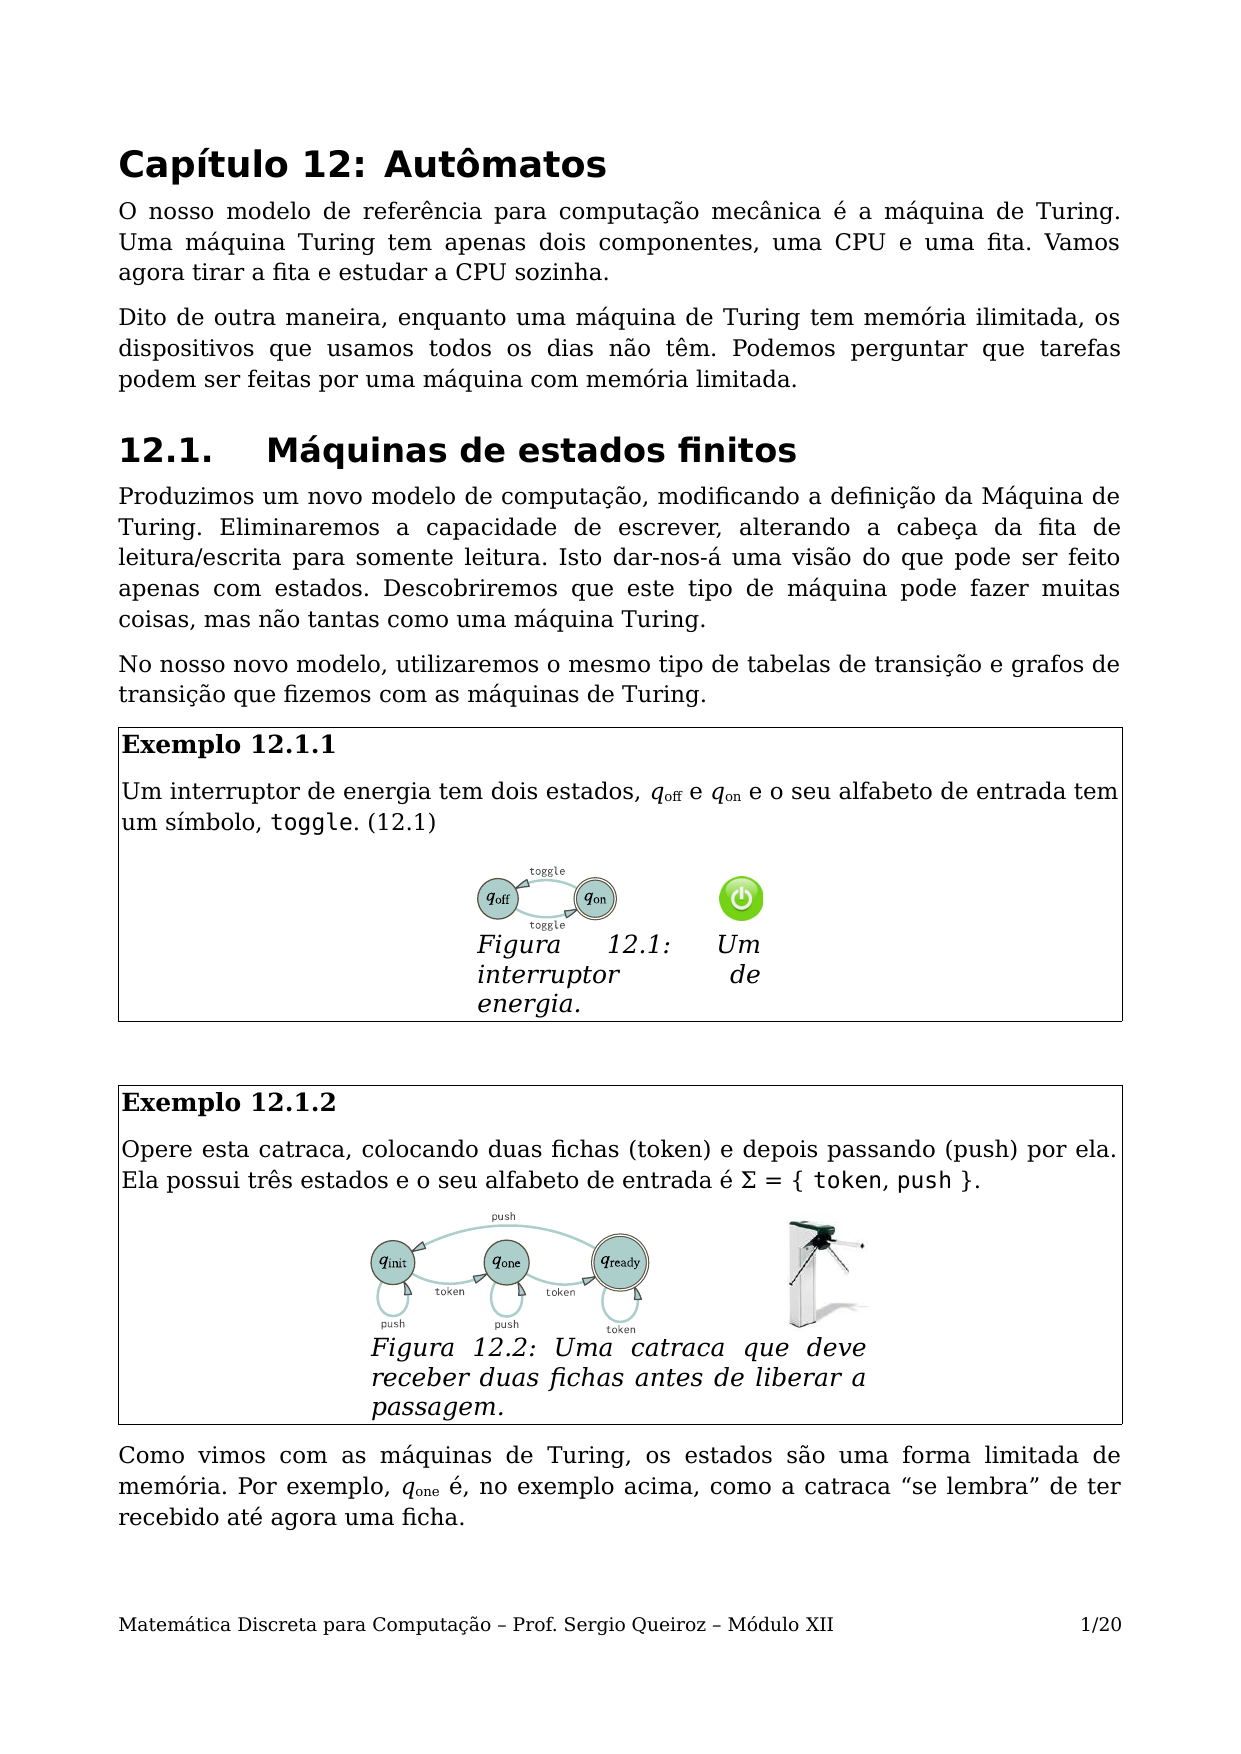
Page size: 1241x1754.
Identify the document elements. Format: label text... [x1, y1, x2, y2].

picture [774, 1214, 870, 1331]
subtitle Autômatos [118, 143, 1122, 186]
text O nosso modelo de referência para computação mecânica é a máquina de Turing. Uma máquina Turing tem apenas dois componentes, uma CPU e uma fita. Vamos agora tirar a fita e estudar a CPU sozinha. [118, 198, 1122, 286]
text Figura 12.1: Um interruptor de energia. [477, 867, 763, 1018]
text Opere esta catraca, colocando duas fichas (token) e depois passando (push) por ela. Ela possui três estados e o seu alfabeto de entrada é Σ = { token, push }. [119, 1133, 1122, 1193]
text Como vimos com as máquinas de Turing, os estados são uma forma limitada de memória. Por exemplo, qone é, no exemplo acima, como a catraca “se lembra” de ter recebido até agora uma ficha. [118, 1443, 1122, 1531]
text No nosso novo modelo, utilizaremos o mesmo tipo de tabelas de transição e grafos de transição que fizemos com as máquinas de Turing. [118, 651, 1122, 708]
text Um interruptor de energia tem dois estados, qoff e qon e o seu alfabeto de entrada tem um símbolo, toggle. (Figura 12.1) [119, 775, 1122, 836]
subtitle Máquinas de estados finitos [118, 432, 1122, 471]
text Exemplo 12.1.2 [119, 1086, 1122, 1117]
text Figura 12.2: Uma catraca que deve receber duas fichas antes de liberar a passagem. [371, 1224, 869, 1421]
text Dito de outra maneira, enquanto uma máquina de Turing tem memória ilimitada, os dispositivos que usamos todos os dias não têm. Podemos perguntar que tarefas podem ser feitas por uma máquina com memória limitada. [118, 304, 1122, 392]
text Produzimos um novo modelo de computação, modificando a definição da Máquina de Turing. Eliminaremos a capacidade de escrever, alterando a cabeça da fita de leitura/escrita para somente leitura. Isto dar-nos-á uma visão do que pode ser feito apenas com estados. Descobriremos que este tipo de máquina pode fazer muitas coisas, mas não tantas como uma máquina Turing. [118, 483, 1122, 632]
text Exemplo 12.1.1 [119, 728, 1122, 759]
